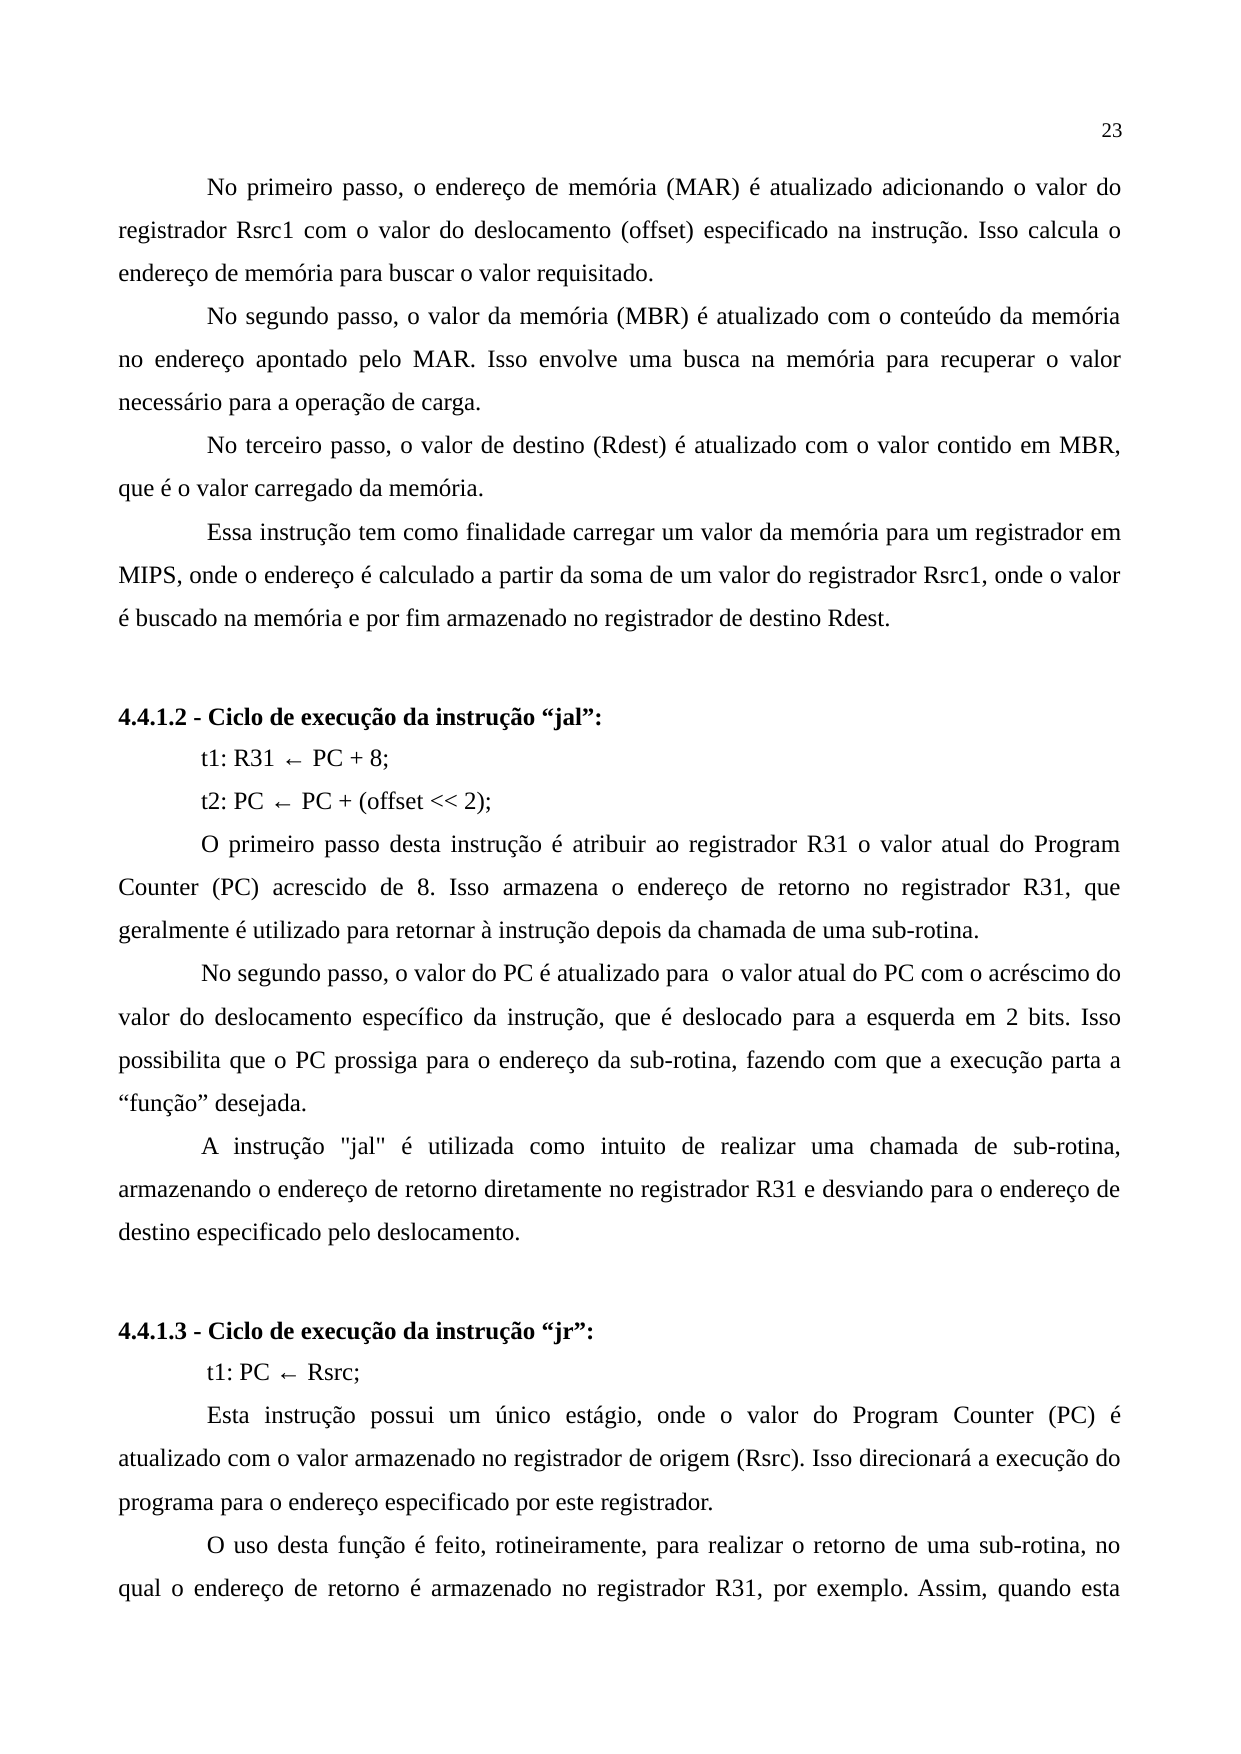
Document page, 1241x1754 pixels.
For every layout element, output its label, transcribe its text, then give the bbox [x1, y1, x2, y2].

text No segundo passo, o valor da memória (MBR) é atualizado com o conteúdo da memória no endereço apontado pelo MAR. Isso envolve uma busca na memória para recuperar o valor necessário para a operação de carga. [118, 301, 1122, 416]
text No segundo passo, o valor do PC é atualizado para o valor atual do PC com o acréscimo do valor do deslocamento específico da instrução, que é deslocado para a esquerda em 2 bits. Isso possibilita que o PC prossiga para o endereço da sub-rotina, fazendo com que a execução parta a “função” desejada. [118, 958, 1122, 1117]
text A instrução "jal" é utilizada como intuito de realizar uma chamada de sub-rotina, armazenando o endereço de retorno diretamente no registrador R31 e desviando para o endereço de destino especificado pelo deslocamento. [118, 1131, 1122, 1246]
text Essa instrução tem como finalidade carregar um valor da memória para um registrador em MIPS, onde o endereço é calculado a partir da soma de um valor do registrador Rsrc1, onde o valor é buscado na memória e por fim armazenado no registrador de destino Rdest. [118, 517, 1122, 632]
text Esta instrução possui um único estágio, onde o valor do Program Counter (PC) é atualizado com o valor armazenado no registrador de origem (Rsrc). Isso direcionará a execução do programa para o endereço especificado por este registrador. [118, 1400, 1122, 1515]
text t1: R31 ← PC + 8; [118, 743, 1122, 772]
text No terceiro passo, o valor de destino (Rdest) é atualizado com o valor contido em MBR, que é o valor carregado da memória. [118, 430, 1122, 502]
text O uso desta função é feito, rotineiramente, para realizar o retorno de uma sub-rotina, no qual o endereço de retorno é armazenado no registrador R31, por exemplo. Assim, quando esta [118, 1530, 1122, 1602]
text O primeiro passo desta instrução é atribuir ao registrador R31 o valor atual do Program Counter (PC) acrescido de 8. Isso armazena o endereço de retorno no registrador R31, que geralmente é utilizado para retornar à instrução depois da chamada de uma sub-rotina. [118, 829, 1122, 944]
subtitle 4.4.1.2 - Ciclo de execução da instrução “jal”: [118, 702, 1122, 730]
text t1: PC ← Rsrc; [118, 1357, 1122, 1386]
text No primeiro passo, o endereço de memória (MAR) é atualizado adicionando o valor do registrador Rsrc1 com o valor do deslocamento (offset) especificado na instrução. Isso calcula o endereço de memória para buscar o valor requisitado. [118, 172, 1122, 287]
text t2: PC ← PC + (offset << 2); [118, 786, 1122, 815]
subtitle 4.4.1.3 - Ciclo de execução da instrução “jr”: [118, 1316, 1122, 1345]
